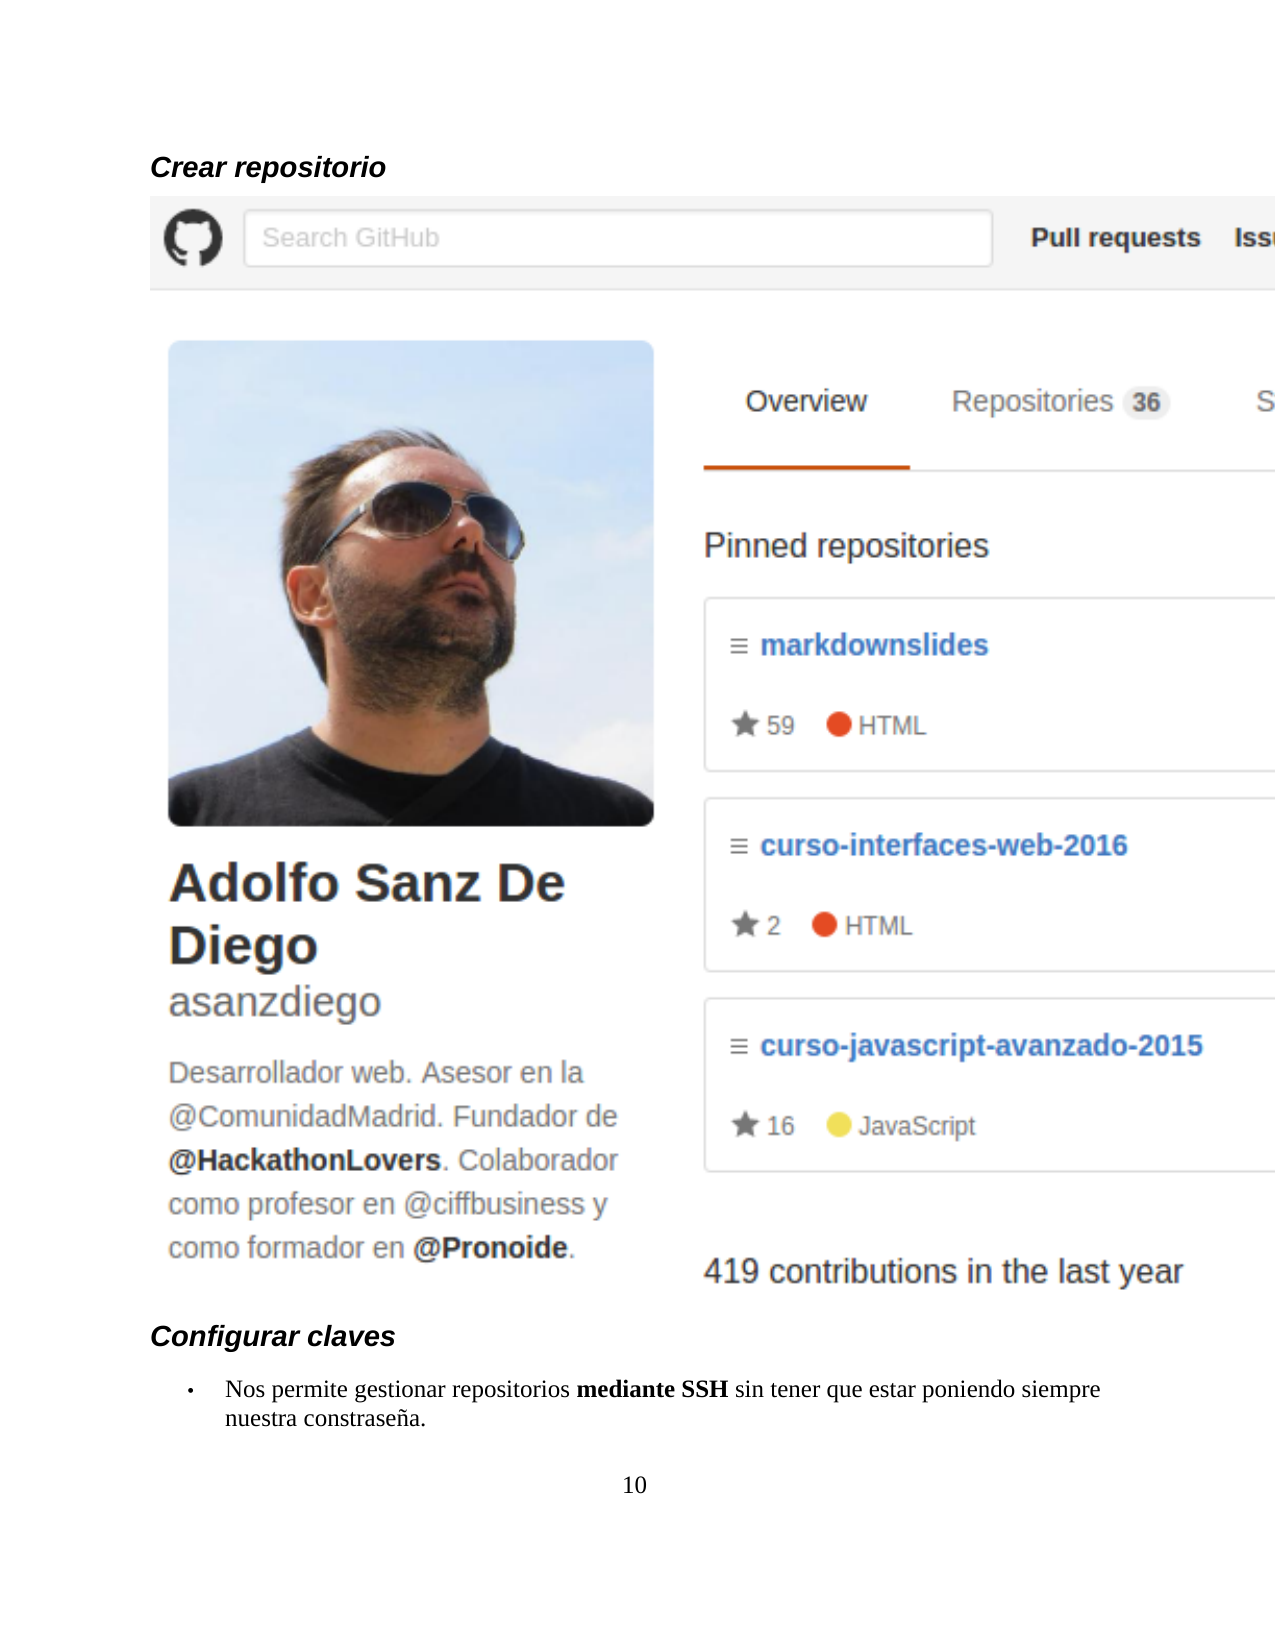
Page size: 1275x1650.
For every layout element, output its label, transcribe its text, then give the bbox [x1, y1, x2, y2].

picture [150, 196, 1275, 1294]
subtitle Configurar claves [150, 1319, 1125, 1352]
list Nos permite gestionar repositorios mediante SSH sin tener que estar poniendo siempre nuestra constraseña. [187, 1374, 1125, 1431]
subtitle Crear repositorio [150, 150, 1125, 183]
